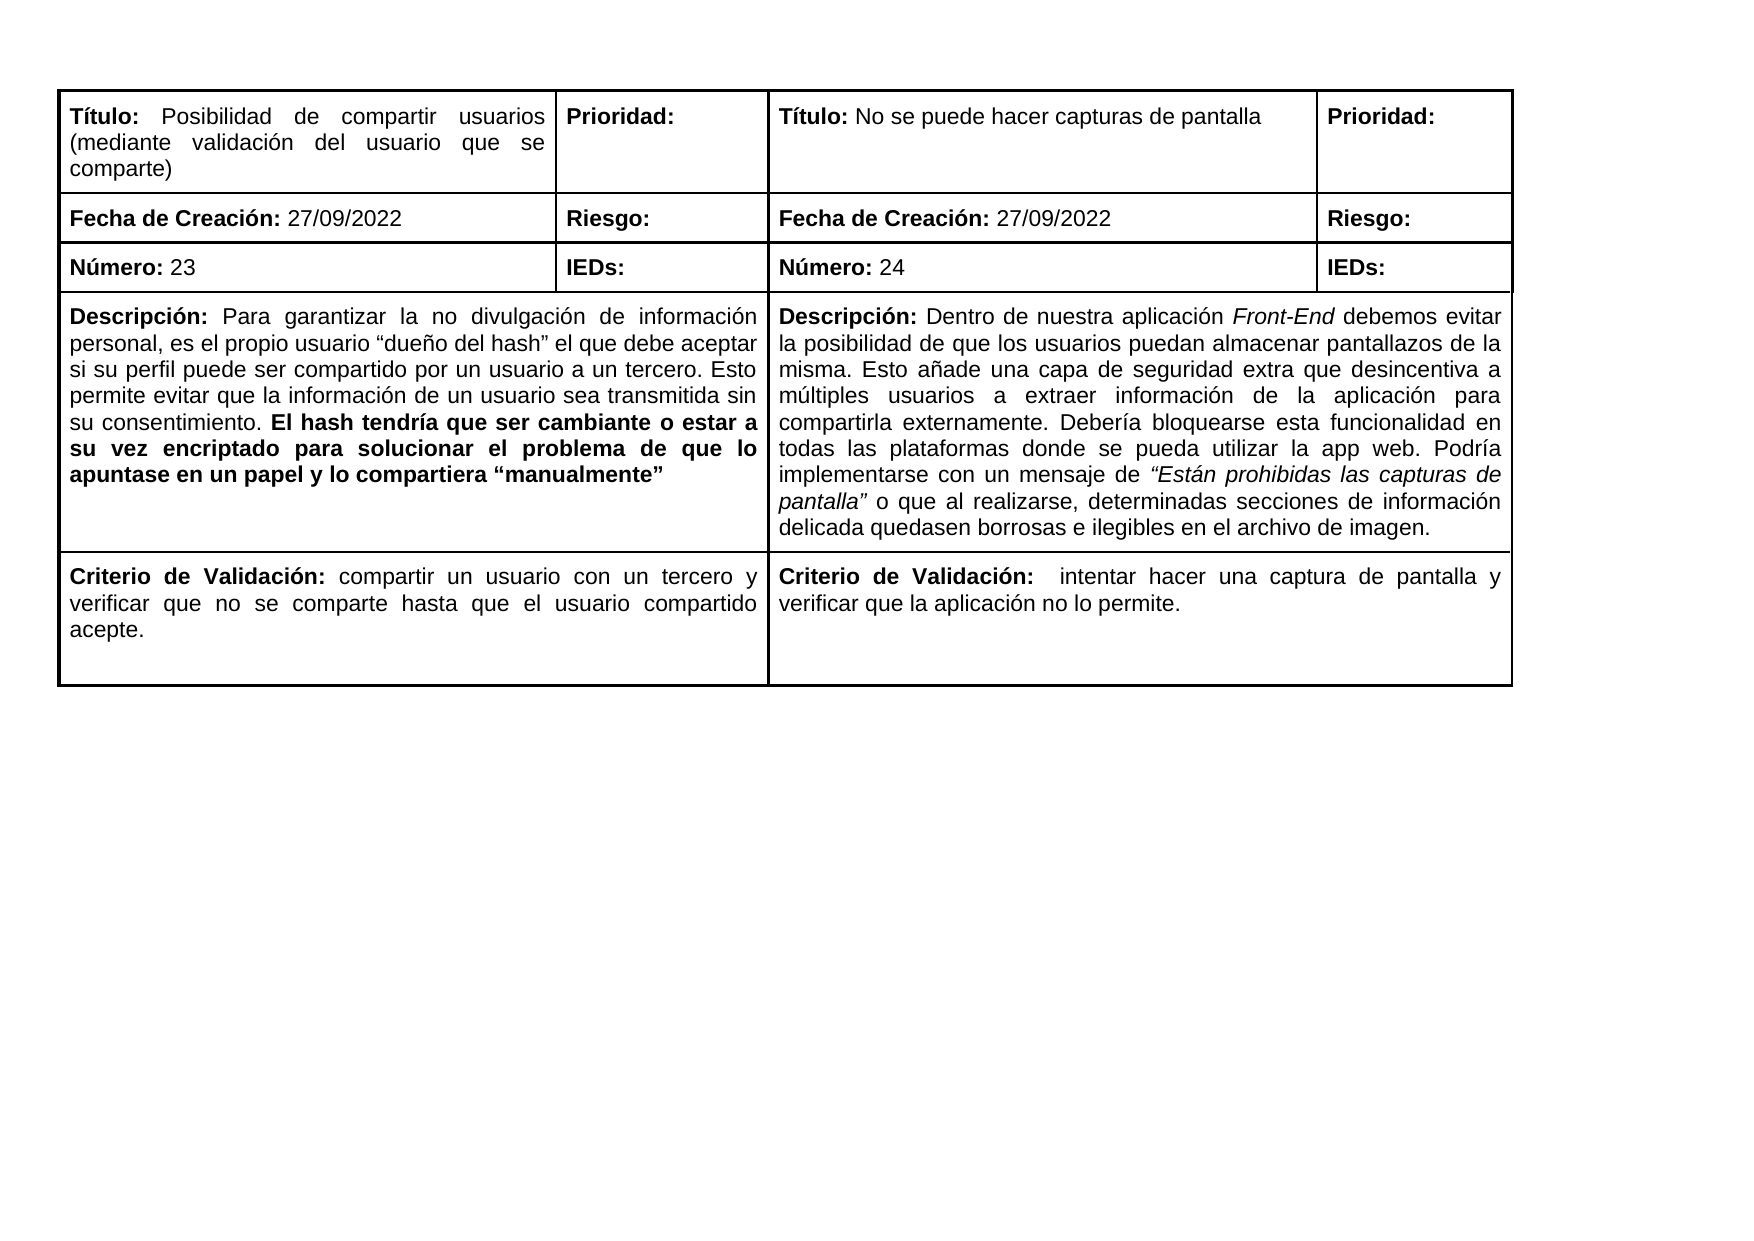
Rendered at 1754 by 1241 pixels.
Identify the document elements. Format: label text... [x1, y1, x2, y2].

table_cell Número: 23 [61, 244, 555, 291]
table_cell Descripción: Para garantizar la no divulgación de información personal, es el propio usuario “dueño del hash” el que debe aceptar si su perfil puede ser compartido por un usuario a un tercero. Esto permite evitar que la información de un usuario sea transmitida sin su consentimiento. El hash tendría que ser cambiante o estar a su vez encriptado para solucionar el problema de que lo apuntase en un papel y lo compartiera “manualmente” [61, 293, 767, 551]
table_cell IEDs: [1318, 244, 1511, 291]
table_cell Riesgo: [557, 194, 767, 241]
table_header Título: No se puede hacer capturas de pantalla [770, 92, 1316, 192]
table_cell Criterio de Validación: compartir un usuario con un tercero y verificar que no se comparte hasta que el usuario compartido acepte. [61, 553, 767, 684]
table_header Título: Posibilidad de compartir usuarios (mediante validación del usuario que se comparte) [61, 92, 555, 192]
table_cell Fecha de Creación: 27/09/2022 [61, 194, 555, 241]
table_cell IEDs: [557, 244, 767, 291]
table_cell Criterio de Validación: intentar hacer una captura de pantalla y verificar que la aplicación no lo permite. [770, 551, 1511, 684]
table_header Prioridad: [1318, 92, 1511, 192]
table_cell Riesgo: [1318, 194, 1511, 241]
table_cell Fecha de Creación: 27/09/2022 [770, 194, 1316, 241]
table_cell Número: 24 [770, 244, 1316, 291]
table_cell Descripción: Dentro de nuestra aplicación Front-End debemos evitar la posibilidad de que los usuarios puedan almacenar pantallazos de la misma. Esto añade una capa de seguridad extra que desincentiva a múltiples usuarios a extraer información de la aplicación para compartirla externamente. Debería bloquearse esta funcionalidad en todas las plataformas donde se pueda utilizar la app web. Podría implementarse con un mensaje de “Están prohibidas las capturas de pantalla” o que al realizarse, determinadas secciones de información delicada quedasen borrosas e ilegibles en el archivo de imagen. [770, 291, 1511, 551]
table_header Prioridad: [557, 92, 767, 192]
